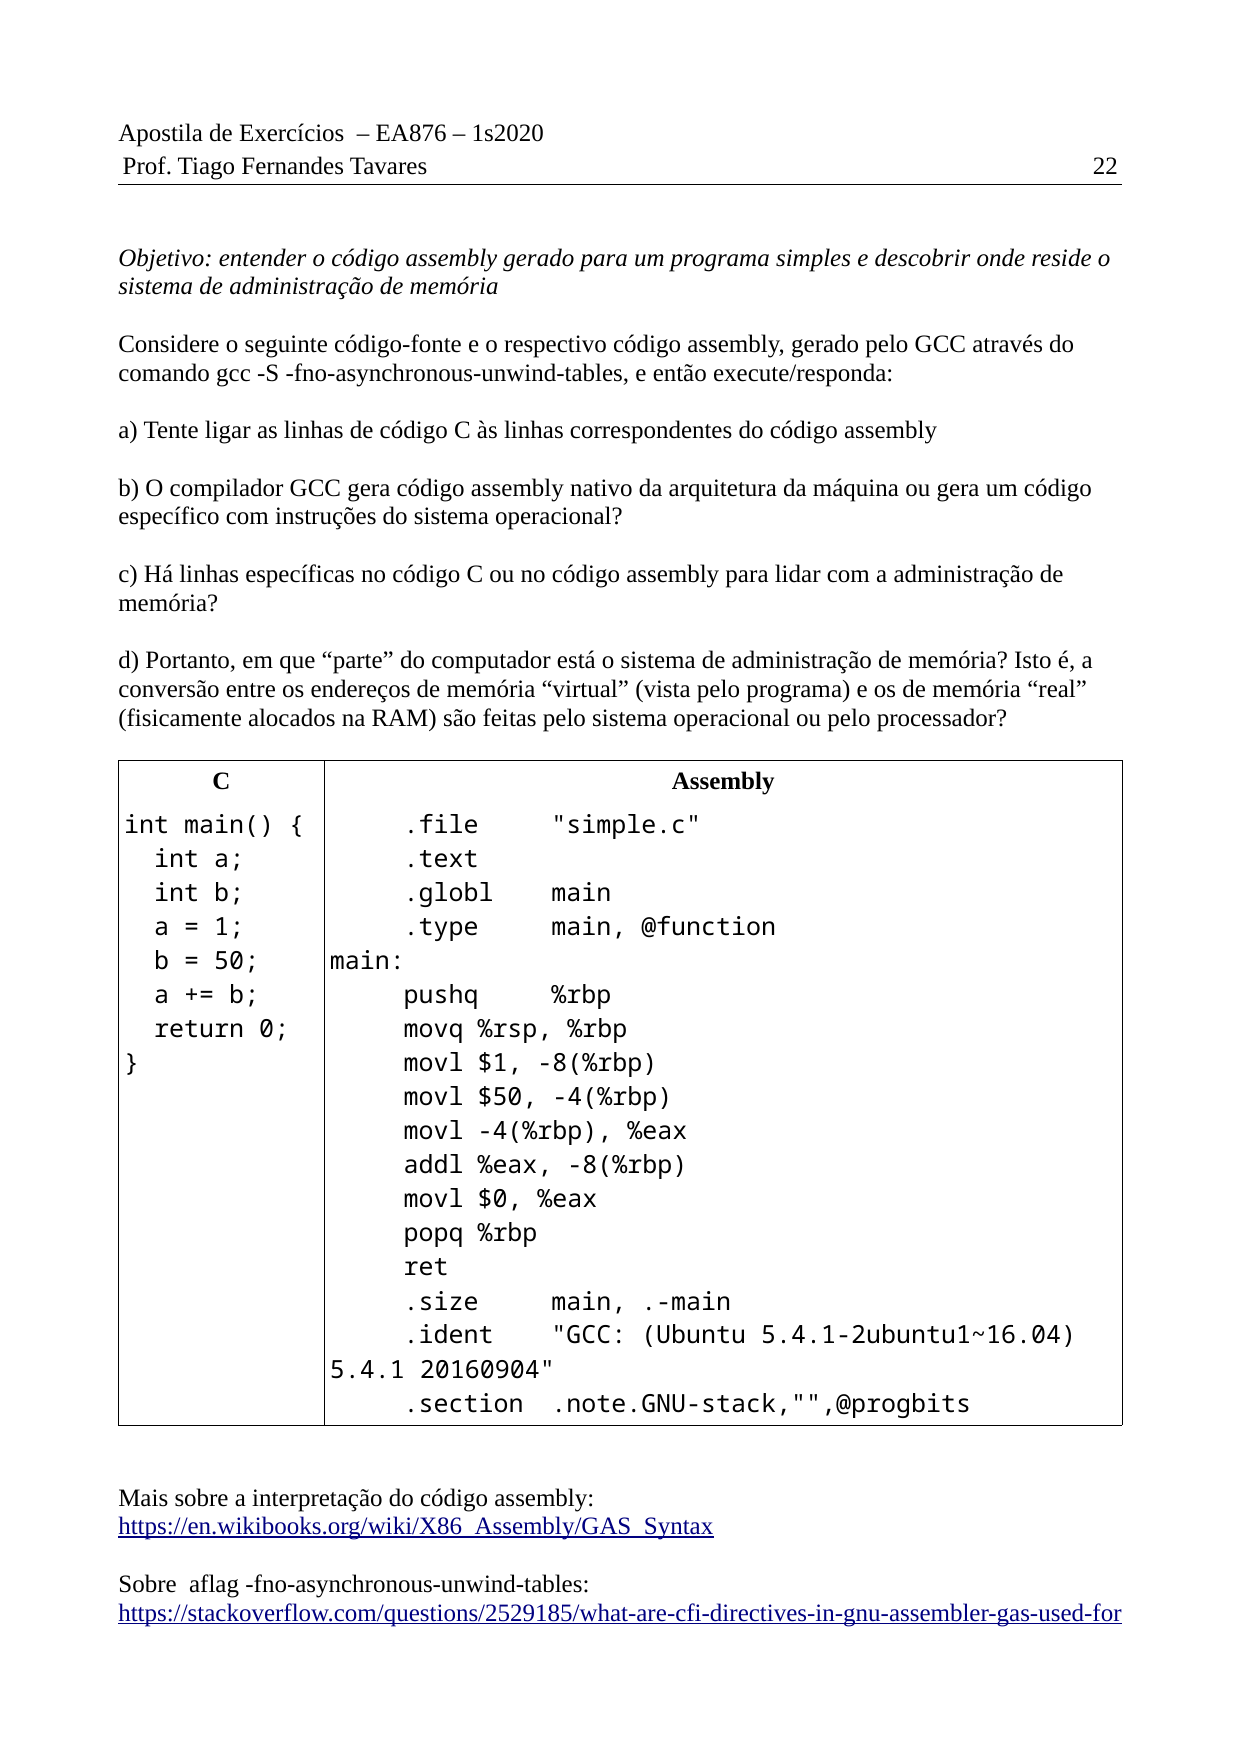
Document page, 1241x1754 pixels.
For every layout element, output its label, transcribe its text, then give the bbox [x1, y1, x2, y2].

table_cell .file "simple.c" .text .globl main .type main, @function main: pushq %rbp movq %rsp, %rbp movl $1, -8(%rbp) movl $50, -4(%rbp) movl -4(%rbp), %eax addl %eax, -8(%rbp) movl $0, %eax popq %rbp ret .size main, .-main .ident "GCC: (Ubuntu 5.4.1-2ubuntu1~16.04) 5.4.1 20160904" .section .note.GNU-stack,"",@progbits [325, 801, 1122, 1425]
table_header C [119, 761, 324, 801]
text d) Portanto, em que “parte” do computador está o sistema de administração de memória? Isto é, a conversão entre os endereços de memória “virtual” (vista pelo programa) e os de memória “real” (fisicamente alocados na RAM) são feitas pelo sistema operacional ou pelo processador? [118, 645, 1122, 731]
table_header Assembly [325, 761, 1122, 801]
text Considere o seguinte código-fonte e o respectivo código assembly, gerado pelo GCC através do comando gcc -S -fno-asynchronous-unwind-tables, e então execute/responda: [118, 329, 1122, 386]
text Mais sobre a interpretação do código assembly: [118, 1483, 1122, 1511]
text a) Tente ligar as linhas de código C às linhas correspondentes do código assembly [118, 415, 1122, 444]
text Objetivo: entender o código assembly gerado para um programa simples e descobrir onde reside o sistema de administração de memória [118, 243, 1122, 300]
text https://en.wikibooks.org/wiki/X86_Assembly/GAS_Syntax [118, 1511, 1122, 1540]
table_cell int main() { int a; int b; a = 1; b = 50; a += b; return 0; } [119, 801, 324, 1425]
text b) O compilador GCC gera código assembly nativo da arquitetura da máquina ou gera um código específico com instruções do sistema operacional? [118, 473, 1122, 530]
text Sobre aflag -fno-asynchronous-unwind-tables: [118, 1569, 1122, 1598]
text c) Há linhas específicas no código C ou no código assembly para lidar com a administração de memória? [118, 559, 1122, 616]
text https://stackoverflow.com/questions/2529185/what-are-cfi-directives-in-gnu-assembler-gas-used-for [118, 1598, 1122, 1623]
